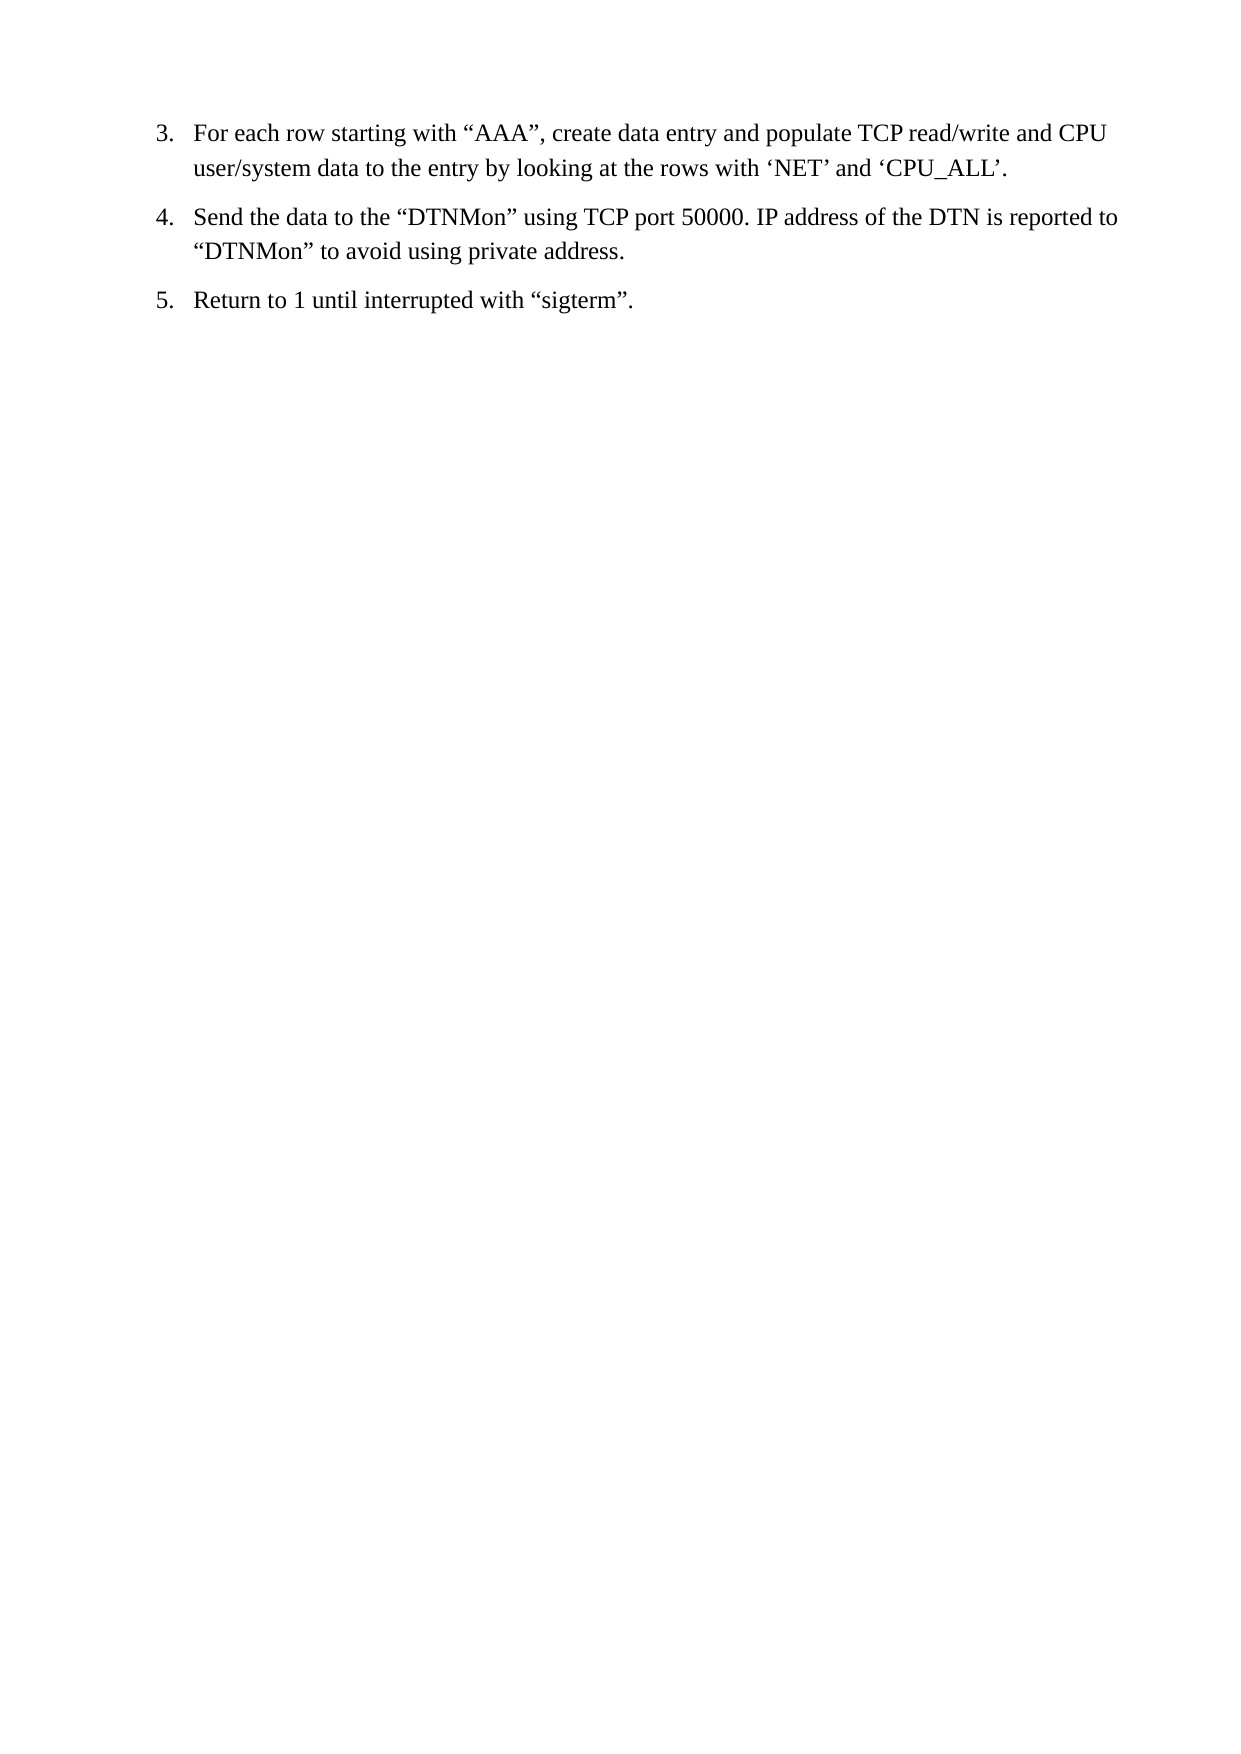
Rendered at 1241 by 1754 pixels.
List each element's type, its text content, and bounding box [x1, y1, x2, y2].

list Send the data to the “DTNMon” using TCP port 50000. IP address of the DTN is reported to “DTNMon” to avoid using private address. [156, 202, 1122, 265]
list Return to 1 until interrupted with “sigterm”. [156, 285, 1122, 314]
list For each row starting with “AAA”, create data entry and populate TCP read/write and CPU user/system data to the entry by looking at the rows with ‘NET’ and ‘CPU_ALL’. [156, 118, 1122, 181]
